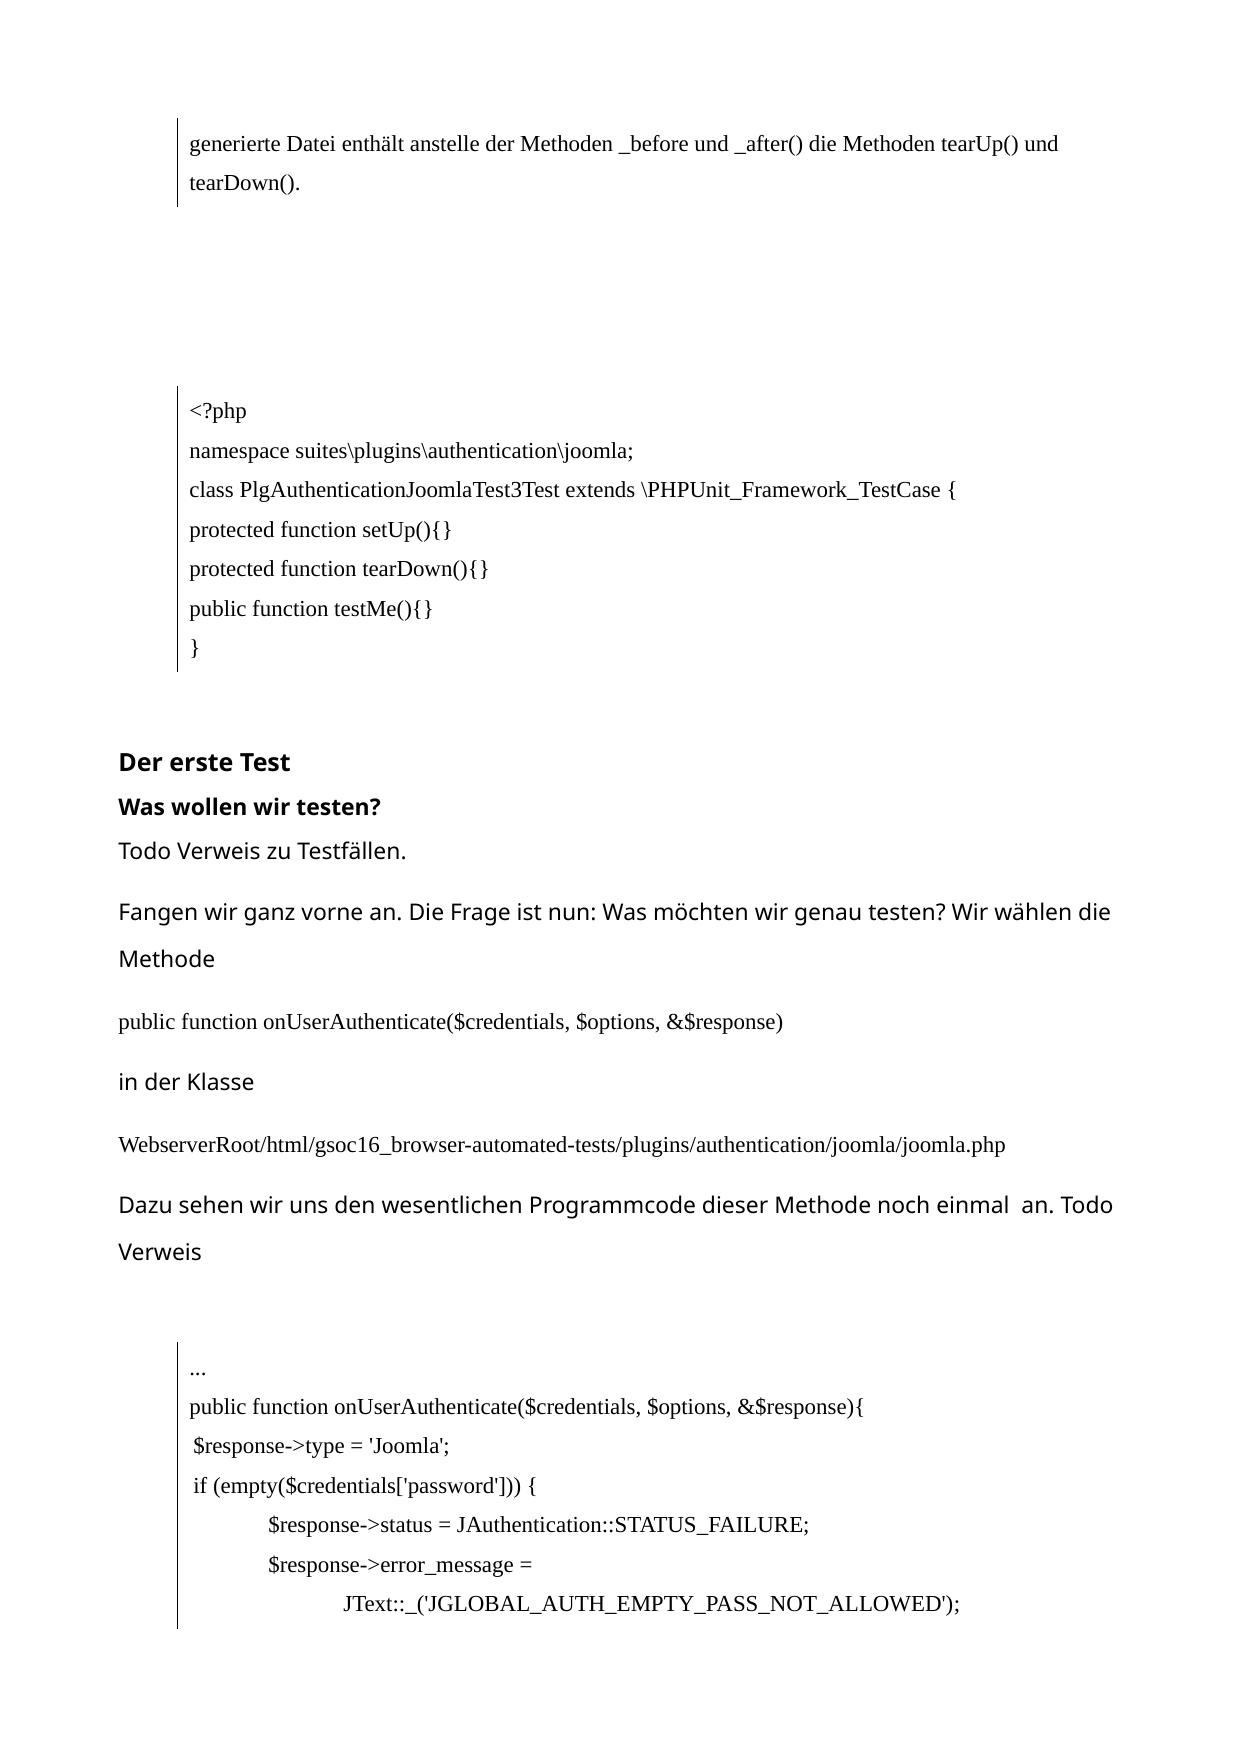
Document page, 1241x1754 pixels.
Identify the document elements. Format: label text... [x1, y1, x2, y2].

text Todo Verweis zu Testfällen. [118, 835, 1122, 866]
text Fangen wir ganz vorne an. Die Frage ist nun: Was möchten wir genau testen? Wir wählen die Methode [118, 896, 1122, 974]
text in der Klasse [118, 1066, 1122, 1097]
text Dazu sehen wir uns den wesentlichen Programmcode dieser Methode noch einmal an. Todo Verweis [118, 1189, 1122, 1267]
text ... public function onUserAuthenticate($credentials, $options, &$response){ $response->type = 'Joomla'; if (empty($credentials['password'])) { $response->status = JAuthentication::STATUS_FAILURE; $response->error_message = JText::_('JGLOBAL_AUTH_EMPTY_PASS_NOT_ALLOWED'); [178, 1342, 1122, 1629]
text WebserverRoot/html/gsoc16_browser-automated-tests/plugins/authentication/joomla/joomla.php [118, 1128, 1122, 1159]
text <?php namespace suites\plugins\authentication\joomla; class PlgAuthenticationJoomlaTest3Test extends \PHPUnit_Framework_TestCase { protected function setUp(){} protected function tearDown(){} public function testMe(){} } [178, 386, 1122, 672]
text generierte Datei enthält anstelle der Methoden _before und _after() die Methoden tearUp() und tearDown(). [178, 118, 1122, 207]
subtitle Der erste Test [118, 744, 1122, 779]
text public function onUserAuthenticate($credentials, $options, &$response) [118, 1005, 1122, 1036]
subtitle Was wollen wir testen? [118, 791, 1122, 822]
